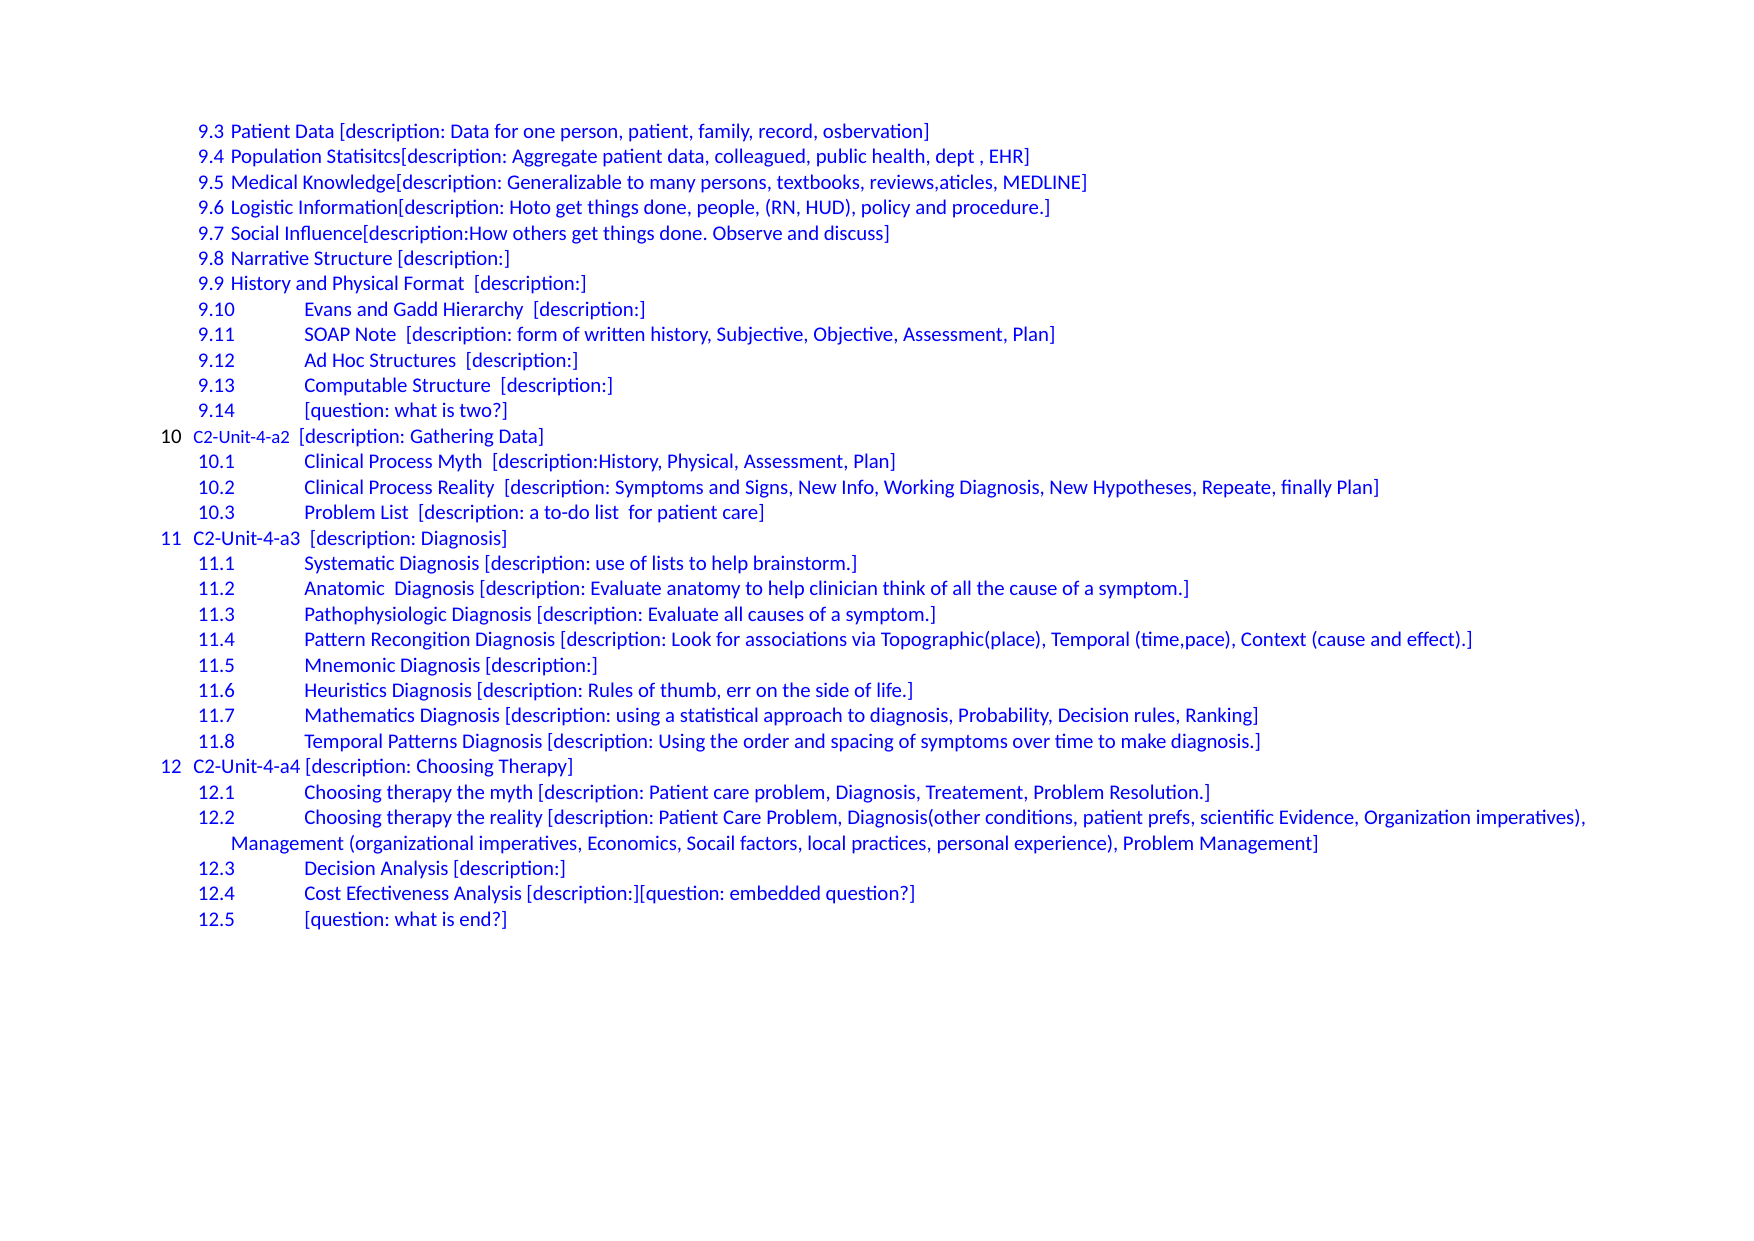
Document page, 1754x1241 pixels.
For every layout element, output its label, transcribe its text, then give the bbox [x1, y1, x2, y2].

list Social Influence[description:How others get things done. Observe and discuss] [193, 220, 1636, 245]
list Population Statisitcs[description: Aggregate patient data, colleagued, public health, dept , EHR] [193, 143, 1636, 169]
list Clinical Process Reality [description: Symptoms and Signs, New Info, Working Diagnosis, New Hypotheses, Repeate, finally Plan] [193, 474, 1636, 499]
list C2-Unit-4-a3 [description: Diagnosis] [156, 525, 1636, 550]
list Pattern Recongition Diagnosis [description: Look for associations via Topographic(place), Temporal (time,pace), Context (cause and effect).] [193, 626, 1636, 652]
list C2-Unit-4-a4 [description: Choosing Therapy] [156, 753, 1636, 779]
list SOAP Note [description: form of written history, Subjective, Objective, Assessment, Plan] [193, 321, 1636, 347]
list Patient Data [description: Data for one person, patient, family, record, osbervation] [193, 118, 1636, 143]
list Narrative Structure [description:] [193, 245, 1636, 271]
list Evans and Gadd Hierarchy [description:] [193, 296, 1636, 321]
list Temporal Patterns Diagnosis [description: Using the order and spacing of symptoms over time to make diagnosis.] [193, 728, 1636, 753]
list History and Physical Format [description:] [193, 271, 1636, 296]
list Systematic Diagnosis [description: use of lists to help brainstorm.] [193, 550, 1636, 576]
list Pathophysiologic Diagnosis [description: Evaluate all causes of a symptom.] [193, 601, 1636, 626]
list Anatomic Diagnosis [description: Evaluate anatomy to help clinician think of all the cause of a symptom.] [193, 576, 1636, 601]
list Mnemonic Diagnosis [description:] [193, 652, 1636, 677]
list C2-Unit-4-a2 [description: Gathering Data] [156, 423, 1636, 448]
list Logistic Information[description: Hoto get things done, people, (RN, HUD), policy and procedure.] [193, 194, 1636, 220]
list [question: what is two?] [193, 398, 1636, 423]
list [question: what is end?] [193, 906, 1636, 931]
list Decision Analysis [description:] [193, 855, 1636, 881]
list Problem List [description: a to-do list for patient care] [193, 499, 1636, 525]
list Mathematics Diagnosis [description: using a statistical approach to diagnosis, Probability, Decision rules, Ranking] [193, 703, 1636, 728]
list Choosing therapy the myth [description: Patient care problem, Diagnosis, Treatement, Problem Resolution.] [193, 779, 1636, 804]
list Medical Knowledge[description: Generalizable to many persons, textbooks, reviews,aticles, MEDLINE] [193, 169, 1636, 194]
list Cost Efectiveness Analysis [description:][question: embedded question?] [193, 881, 1636, 906]
list Clinical Process Myth [description:History, Physical, Assessment, Plan] [193, 448, 1636, 474]
list Ad Hoc Structures [description:] [193, 347, 1636, 372]
list Choosing therapy the reality [description: Patient Care Problem, Diagnosis(other conditions, patient prefs, scientific Evidence, Organization imperatives), Management (organizational imperatives, Economics, Socail factors, local practices, personal experience), Problem Management] [193, 804, 1636, 855]
list Heuristics Diagnosis [description: Rules of thumb, err on the side of life.] [193, 677, 1636, 703]
list Computable Structure [description:] [193, 372, 1636, 398]
